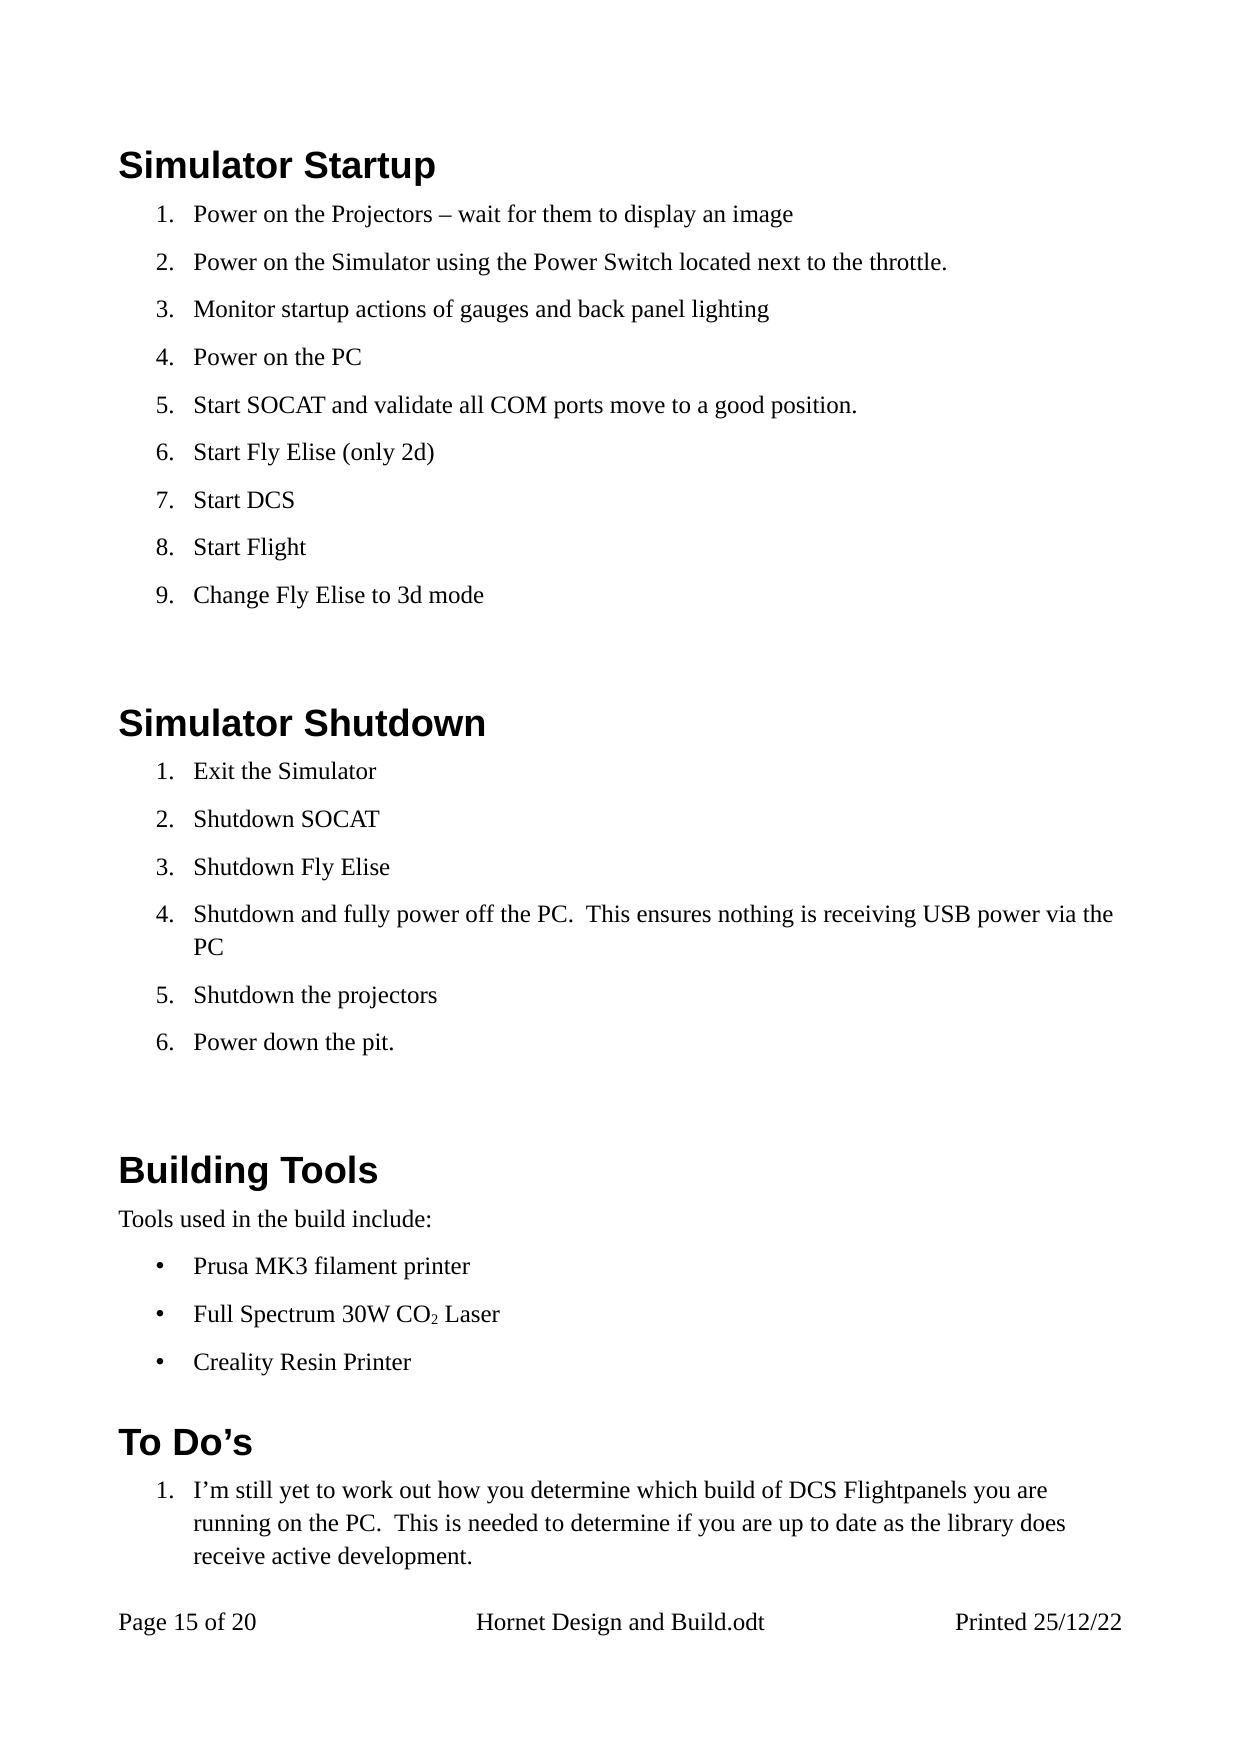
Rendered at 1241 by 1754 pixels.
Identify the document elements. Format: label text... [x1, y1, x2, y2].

list Shutdown and fully power off the PC. This ensures nothing is receiving USB power via the PC [156, 899, 1122, 961]
list Power on the PC [156, 342, 1122, 371]
list Exit the Simulator [156, 756, 1122, 785]
list Prusa MK3 filament printer [156, 1251, 1122, 1280]
list Start SOCAT and validate all COM ports move to a good position. [156, 390, 1122, 418]
list Shutdown the projectors [156, 980, 1122, 1009]
list Creality Resin Printer [156, 1347, 1122, 1375]
list Start DCS [156, 485, 1122, 514]
list Monitor startup actions of gauges and back panel lighting [156, 294, 1122, 323]
list Power down the pit. [156, 1027, 1122, 1056]
subtitle Simulator Startup [118, 143, 1122, 187]
list Shutdown SOCAT [156, 804, 1122, 833]
list Power on the Projectors – wait for them to display an image [156, 199, 1122, 228]
list Shutdown Fly Elise [156, 852, 1122, 880]
subtitle To Do’s [118, 1419, 1122, 1463]
list Change Fly Elise to 3d mode [156, 580, 1122, 609]
subtitle Building Tools [118, 1148, 1122, 1191]
list Power on the Simulator using the Power Switch located next to the throttle. [156, 247, 1122, 276]
text Tools used in the build include: [118, 1204, 1122, 1233]
subtitle Simulator Shutdown [118, 700, 1122, 744]
list I’m still yet to work out how you determine which build of DCS Flightpanels you are running on the PC. This is needed to determine if you are up to date as the library does receive active development. [156, 1475, 1122, 1570]
list Start Flight [156, 532, 1122, 561]
list Full Spectrum 30W CO2 Laser [156, 1299, 1122, 1328]
list Start Fly Elise (only 2d) [156, 437, 1122, 466]
